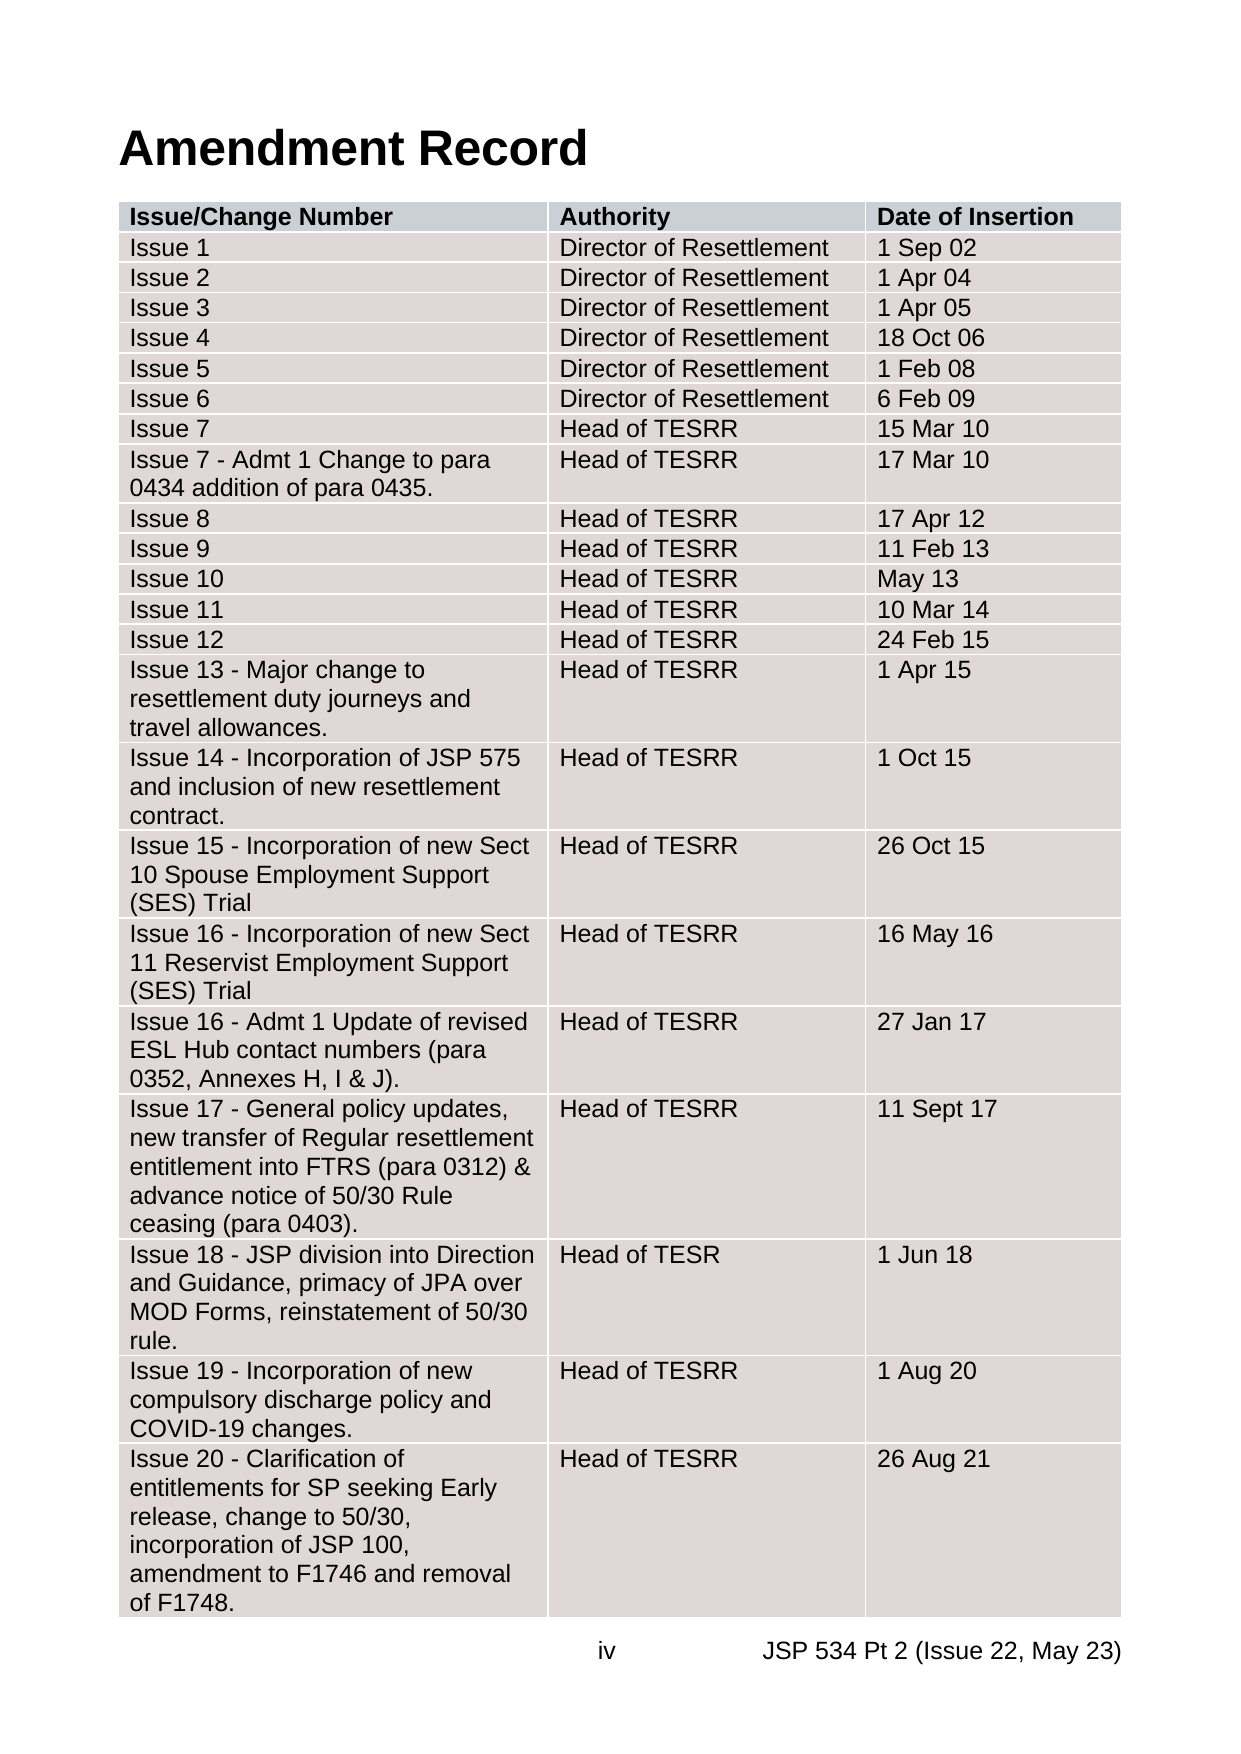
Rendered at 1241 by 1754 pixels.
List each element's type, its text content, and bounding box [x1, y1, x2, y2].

table_cell Issue 14 - Incorporation of JSP 575 and inclusion of new resettlement contract. [119, 743, 547, 829]
subtitle Amendment Record [118, 118, 1122, 176]
table_cell Head of TESRR [549, 655, 865, 742]
table_cell Issue 15 - Incorporation of new Sect 10 Spouse Employment Support (SES) Trial [119, 831, 547, 917]
table_cell Issue 2 [119, 263, 547, 292]
table_cell Director of Resettlement [549, 263, 865, 292]
table_cell Issue 9 [119, 534, 547, 563]
table_cell 17 Apr 12 [866, 504, 1121, 532]
table_cell 11 Sept 17 [866, 1095, 1121, 1238]
table_cell Issue 20 - Clarification of entitlements for SP seeking Early release, change to 50/30, incorporation of JSP 100, amendment to F1746 and removal of F1748. [119, 1444, 547, 1617]
table_header Issue/Change Number [119, 202, 547, 231]
table_header Date of Insertion [866, 202, 1121, 231]
table_cell Director of Resettlement [549, 354, 865, 382]
table_cell Head of TESRR [549, 919, 865, 1005]
table_header Authority [549, 202, 865, 231]
table_cell Head of TESRR [549, 534, 865, 563]
table_cell 1 Jun 18 [866, 1240, 1121, 1355]
table_cell Director of Resettlement [549, 384, 865, 413]
table_cell Issue 1 [119, 233, 547, 261]
table_cell Head of TESRR [549, 504, 865, 532]
table_cell Head of TESRR [549, 1356, 865, 1442]
table_cell Issue 10 [119, 565, 547, 593]
table_cell Issue 18 - JSP division into Direction and Guidance, primacy of JPA over MOD Forms, reinstatement of 50/30 rule. [119, 1240, 547, 1355]
table_cell 1 Feb 08 [866, 354, 1121, 382]
table_cell Issue 6 [119, 384, 547, 413]
table_cell Issue 11 [119, 595, 547, 623]
table_cell 1 Oct 15 [866, 743, 1121, 829]
table_cell Issue 12 [119, 625, 547, 654]
table_cell Issue 19 - Incorporation of new compulsory discharge policy and COVID-19 changes. [119, 1356, 547, 1442]
table_cell 1 Apr 05 [866, 293, 1121, 322]
table_cell 16 May 16 [866, 919, 1121, 1005]
table_cell Issue 8 [119, 504, 547, 532]
table_cell 27 Jan 17 [866, 1007, 1121, 1093]
table_cell Issue 16 - Incorporation of new Sect 11 Reservist Employment Support (SES) Trial [119, 919, 547, 1005]
table_cell 26 Oct 15 [866, 831, 1121, 917]
table_cell 1 Apr 15 [866, 655, 1121, 742]
table_cell 1 Sep 02 [866, 233, 1121, 261]
table_cell Head of TESR [549, 1240, 865, 1355]
table_cell 24 Feb 15 [866, 625, 1121, 654]
table_cell Head of TESRR [549, 1095, 865, 1238]
table_cell Head of TESRR [549, 625, 865, 654]
table_cell 15 Mar 10 [866, 415, 1121, 443]
table_cell Issue 7 - Admt 1 Change to para 0434 addition of para 0435. [119, 445, 547, 502]
table_cell Issue 5 [119, 354, 547, 382]
table_cell Head of TESRR [549, 743, 865, 829]
table_cell 10 Mar 14 [866, 595, 1121, 623]
table_cell Head of TESRR [549, 445, 865, 502]
table_cell Head of TESRR [549, 595, 865, 623]
table_cell Issue 4 [119, 323, 547, 352]
table_cell Head of TESRR [549, 565, 865, 593]
table_cell 11 Feb 13 [866, 534, 1121, 563]
table_cell Director of Resettlement [549, 233, 865, 261]
table_cell 6 Feb 09 [866, 384, 1121, 413]
table_cell Issue 17 - General policy updates, new transfer of Regular resettlement entitlement into FTRS (para 0312) & advance notice of 50/30 Rule ceasing (para 0403). [119, 1095, 547, 1238]
table_cell Issue 13 - Major change to resettlement duty journeys and travel allowances. [119, 655, 547, 742]
table_cell Head of TESRR [549, 831, 865, 917]
table_cell 17 Mar 10 [866, 445, 1121, 502]
table_cell Issue 7 [119, 415, 547, 443]
table_cell 26 Aug 21 [866, 1444, 1121, 1617]
table_cell Issue 3 [119, 293, 547, 322]
table_cell 1 Aug 20 [866, 1356, 1121, 1442]
table_cell 18 Oct 06 [866, 323, 1121, 352]
table_cell May 13 [866, 565, 1121, 593]
table_cell Head of TESRR [549, 1007, 865, 1093]
table_cell Director of Resettlement [549, 323, 865, 352]
table_cell Director of Resettlement [549, 293, 865, 322]
table_cell Head of TESRR [549, 1444, 865, 1617]
table_cell Head of TESRR [549, 415, 865, 443]
table_cell Issue 16 - Admt 1 Update of revised ESL Hub contact numbers (para 0352, Annexes H, I & J). [119, 1007, 547, 1093]
table_cell 1 Apr 04 [866, 263, 1121, 292]
